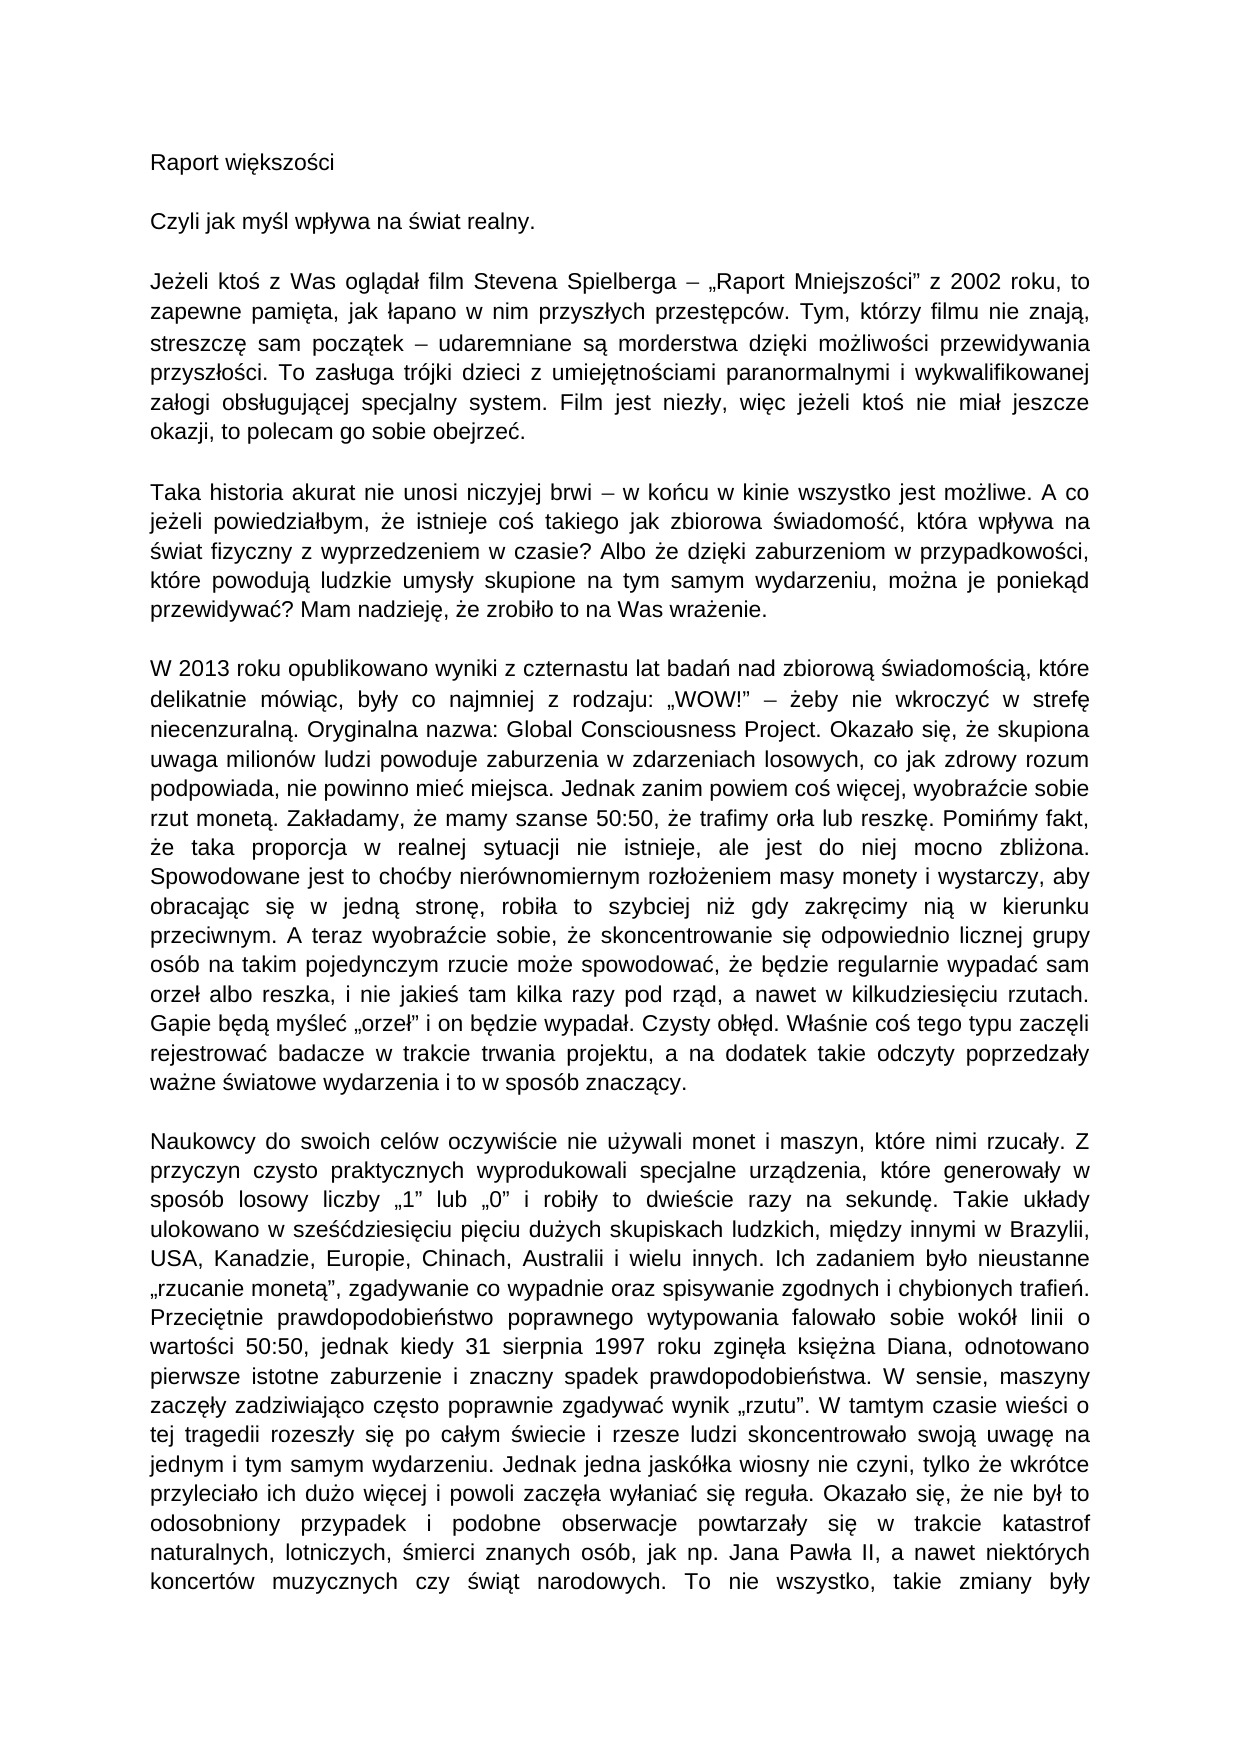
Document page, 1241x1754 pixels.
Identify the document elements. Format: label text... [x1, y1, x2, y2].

text Taka historia akurat nie unosi niczyjej brwi – w końcu w kinie wszystko jest możliwe. A co jeżeli powiedziałbym, że istnieje coś takiego jak zbiorowa świadomość, która wpływa na świat fizyczny z wyprzedzeniem w czasie? Albo że dzięki zaburzeniom w przypadkowości, które powodują ludzkie umysły skupione na tym samym wydarzeniu, można je poniekąd przewidywać? Mam nadzieję, że zrobiło to na Was wrażenie. [150, 478, 1091, 623]
text Raport większości [150, 150, 1091, 176]
text Jeżeli ktoś z Was oglądał film Stevena Spielberga – „Raport Mniejszości” z 2002 roku, to zapewne pamięta, jak łapano w nim przyszłych przestępców. Tym, którzy filmu nie znają, streszczę sam początek – udaremniane są morderstwa dzięki możliwości przewidywania przyszłości. To zasługa trójki dzieci z umiejętnościami paranormalnymi i wykwalifikowanej załogi obsługującej specjalny system. Film jest niezły, więc jeżeli ktoś nie miał jeszcze okazji, to polecam go sobie obejrzeć. [150, 267, 1091, 444]
text W 2013 roku opublikowano wyniki z czternastu lat badań nad zbiorową świadomością, które delikatnie mówiąc, były co najmniej z rodzaju: „WOW!” – żeby nie wkroczyć w strefę niecenzuralną. Oryginalna nazwa: Global Consciousness Project. Okazało się, że skupiona uwaga milionów ludzi powoduje zaburzenia w zdarzeniach losowych, co jak zdrowy rozum podpowiada, nie powinno mieć miejsca. Jednak zanim powiem coś więcej, wyobraźcie sobie rzut monetą. Zakładamy, że mamy szanse 50:50, że trafimy orła lub reszkę. Pomińmy fakt, że taka proporcja w realnej sytuacji nie istnieje, ale jest do niej mocno zbliżona. Spowodowane jest to choćby nierównomiernym rozłożeniem masy monety i wystarczy, aby obracając się w jedną stronę, robiła to szybciej niż gdy zakręcimy nią w kierunku przeciwnym. A teraz wyobraźcie sobie, że skoncentrowanie się odpowiednio licznej grupy osób na takim pojedynczym rzucie może spowodować, że będzie regularnie wypadać sam orzeł albo reszka, i nie jakieś tam kilka razy pod rząd, a nawet w kilkudziesięciu rzutach. Gapie będą myśleć „orzeł” i on będzie wypadał. Czysty obłęd. Właśnie coś tego typu zaczęli rejestrować badacze w trakcie trwania projektu, a na dodatek takie odczyty poprzedzały ważne światowe wydarzenia i to w sposób znaczący. [150, 656, 1091, 1095]
text Czyli jak myśl wpływa na świat realny. [150, 209, 1091, 234]
text Naukowcy do swoich celów oczywiście nie używali monet i maszyn, które nimi rzucały. Z przyczyn czysto praktycznych wyprodukowali specjalne urządzenia, które generowały w sposób losowy liczby „1” lub „0” i robiły to dwieście razy na sekundę. Takie układy ulokowano w sześćdziesięciu pięciu dużych skupiskach ludzkich, między innymi w Brazylii, USA, Kanadzie, Europie, Chinach, Australii i wielu innych. Ich zadaniem było nieustanne „rzucanie monetą”, zgadywanie co wypadnie oraz spisywanie zgodnych i chybionych trafień. Przeciętnie prawdopodobieństwo poprawnego wytypowania falowało sobie wokół linii o wartości 50:50, jednak kiedy 31 sierpnia 1997 roku zginęła księżna Diana, odnotowano pierwsze istotne zaburzenie i znaczny spadek prawdopodobieństwa. W sensie, maszyny zaczęły zadziwiająco często poprawnie zgadywać wynik „rzutu”. W tamtym czasie wieści o tej tragedii rozeszły się po całym świecie i rzesze ludzi skoncentrowało swoją uwagę na jednym i tym samym wydarzeniu. Jednak jedna jaskółka wiosny nie czyni, tylko że wkrótce przyleciało ich dużo więcej i powoli zaczęła wyłaniać się reguła. Okazało się, że nie był to odosobniony przypadek i podobne obserwacje powtarzały się w trakcie katastrof naturalnych, lotniczych, śmierci znanych osób, jak np. Jana Pawła II, a nawet niektórych koncertów muzycznych czy świąt narodowych. To nie wszystko, takie zmiany były [150, 1128, 1091, 1594]
